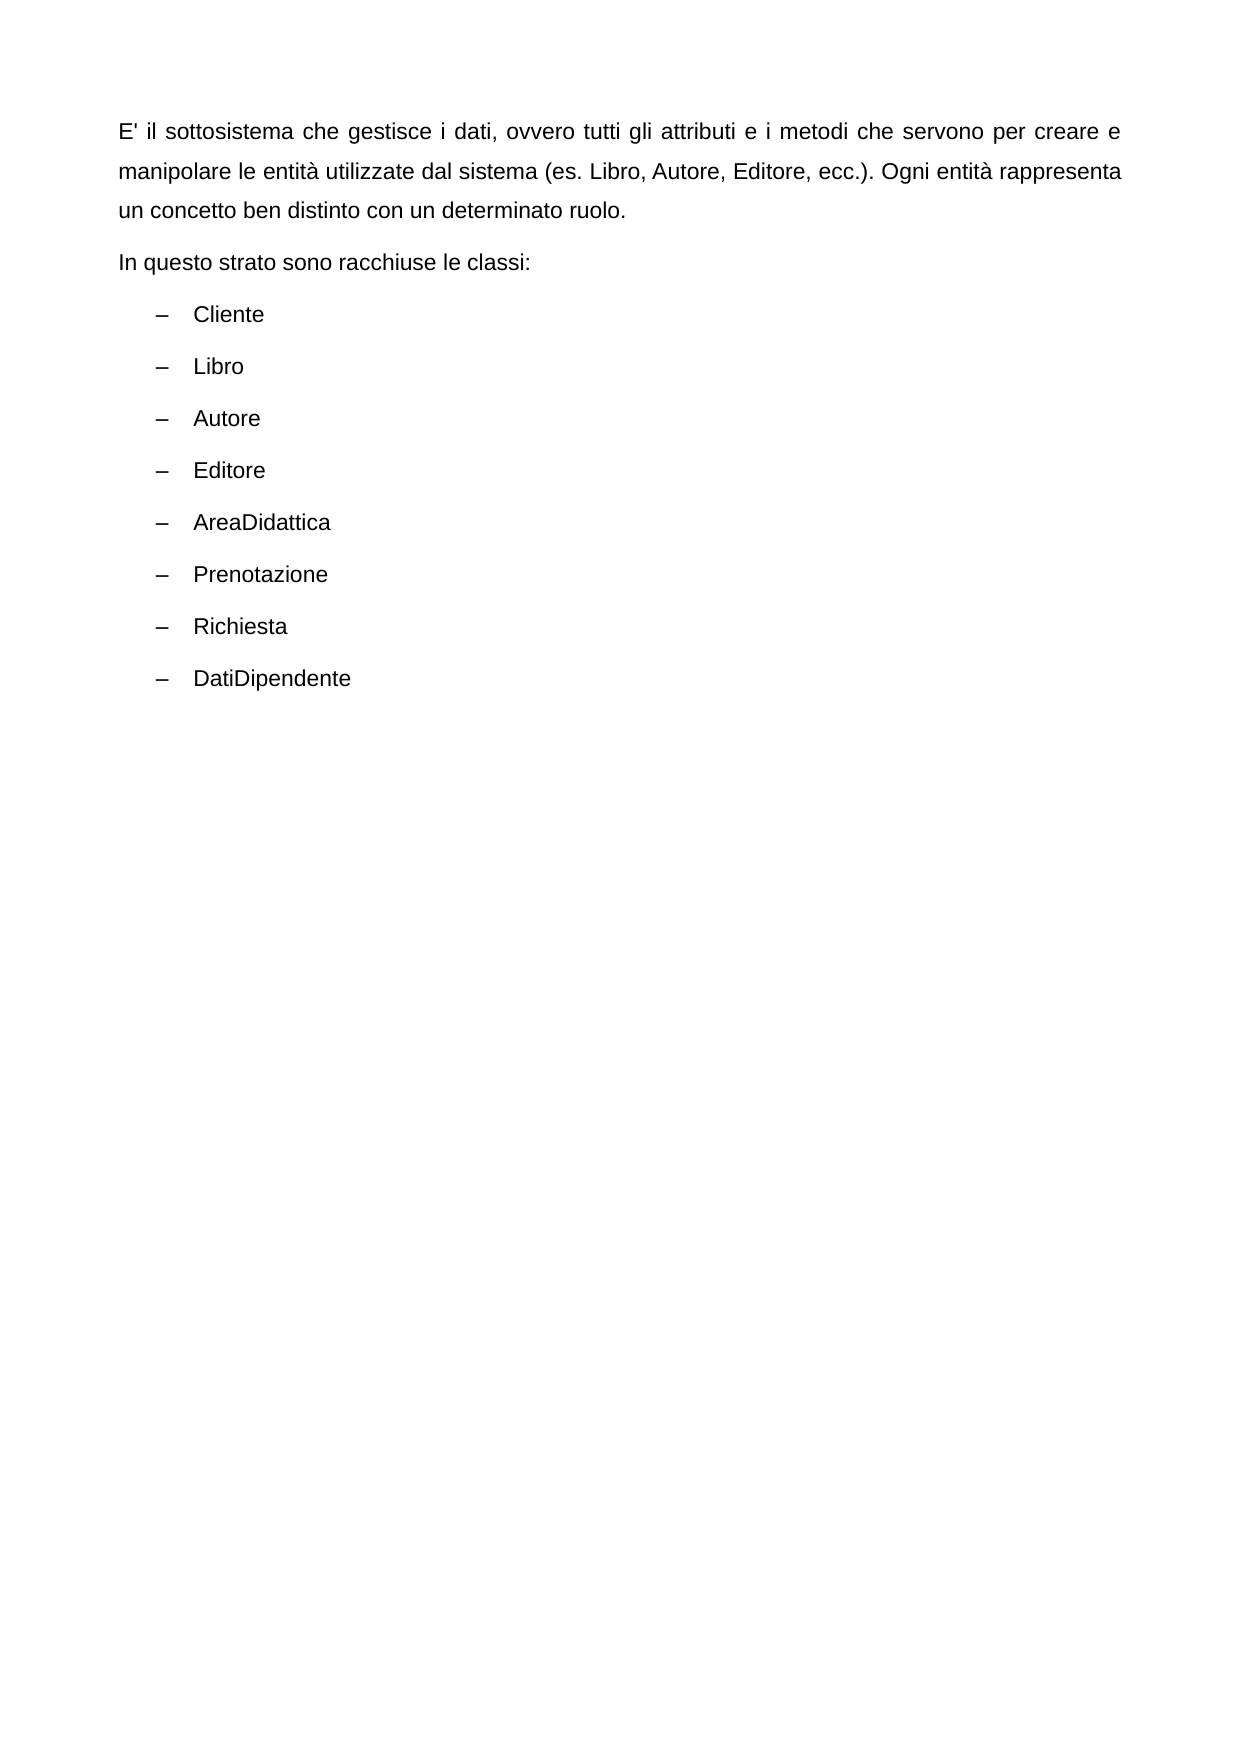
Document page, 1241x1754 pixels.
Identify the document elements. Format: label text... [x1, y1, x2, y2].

list Autore [156, 405, 1123, 431]
list AreaDidattica [156, 509, 1123, 535]
list DatiDipendente [156, 665, 1123, 691]
list Editore [156, 457, 1123, 483]
text E' il sottosistema che gestisce i dati, ovvero tutti gli attributi e i metodi che servono per creare e manipolare le entità utilizzate dal sistema (es. Libro, Autore, Editore, ecc.). Ogni entità rappresenta un concetto ben distinto con un determinato ruolo. [118, 118, 1123, 223]
text In questo strato sono racchiuse le classi: [118, 249, 1123, 275]
list Libro [156, 353, 1123, 379]
list Richiesta [156, 613, 1123, 639]
list Prenotazione [156, 561, 1123, 587]
list Cliente [156, 301, 1123, 327]
